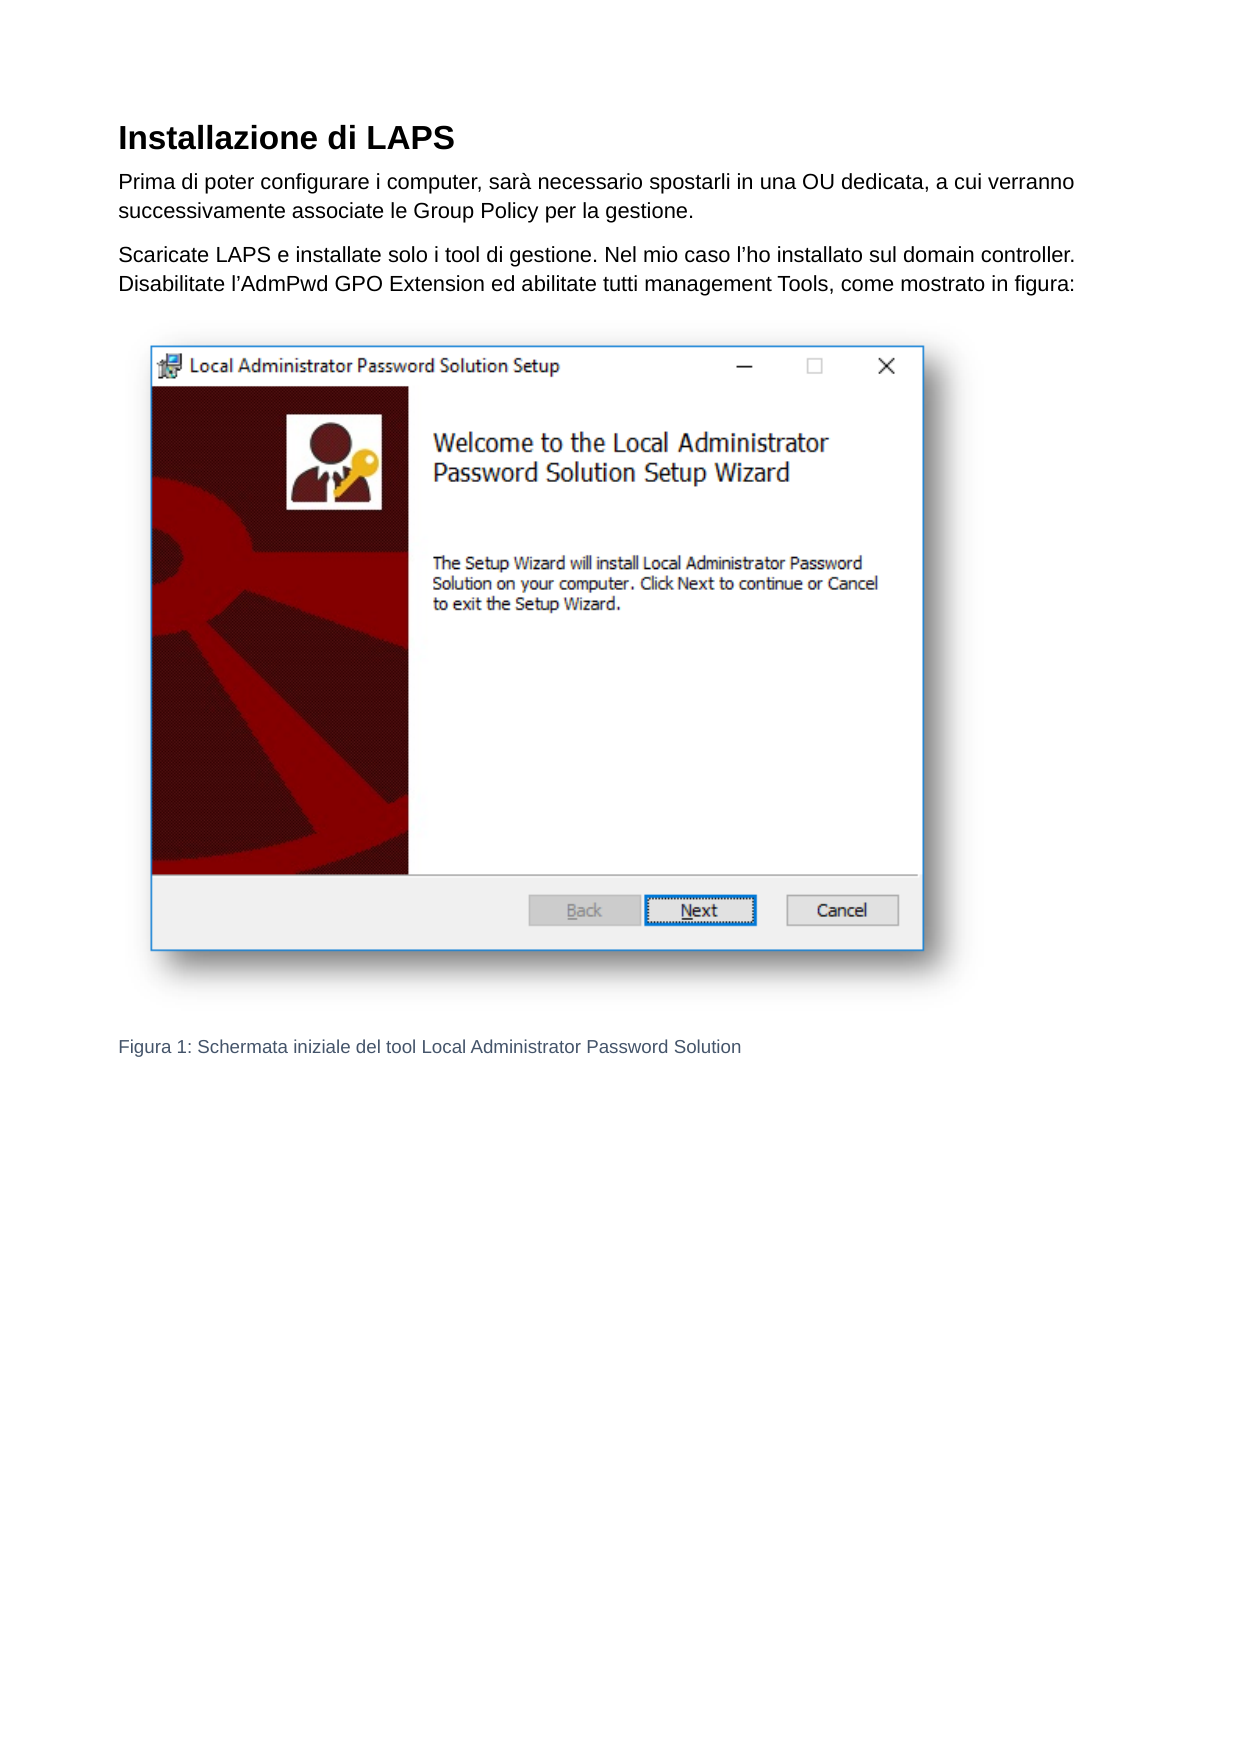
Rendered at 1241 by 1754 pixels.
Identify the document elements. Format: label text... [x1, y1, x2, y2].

text Scaricate LAPS e installate solo i tool di gestione. Nel mio caso l’ho installato sul domain controller. Disabilitate l’AdmPwd GPO Extension ed abilitate tutti management Tools, come mostrato in figura: [118, 242, 1122, 296]
subtitle Installazione di LAPS [118, 118, 1122, 157]
text Figura 1: Schermata iniziale del tool Local Administrator Password Solution [118, 1036, 1122, 1057]
picture [118, 314, 990, 1017]
text Prima di poter configurare i computer, sarà necessario spostarli in una OU dedicata, a cui verranno successivamente associate le Group Policy per la gestione. [118, 169, 1122, 223]
